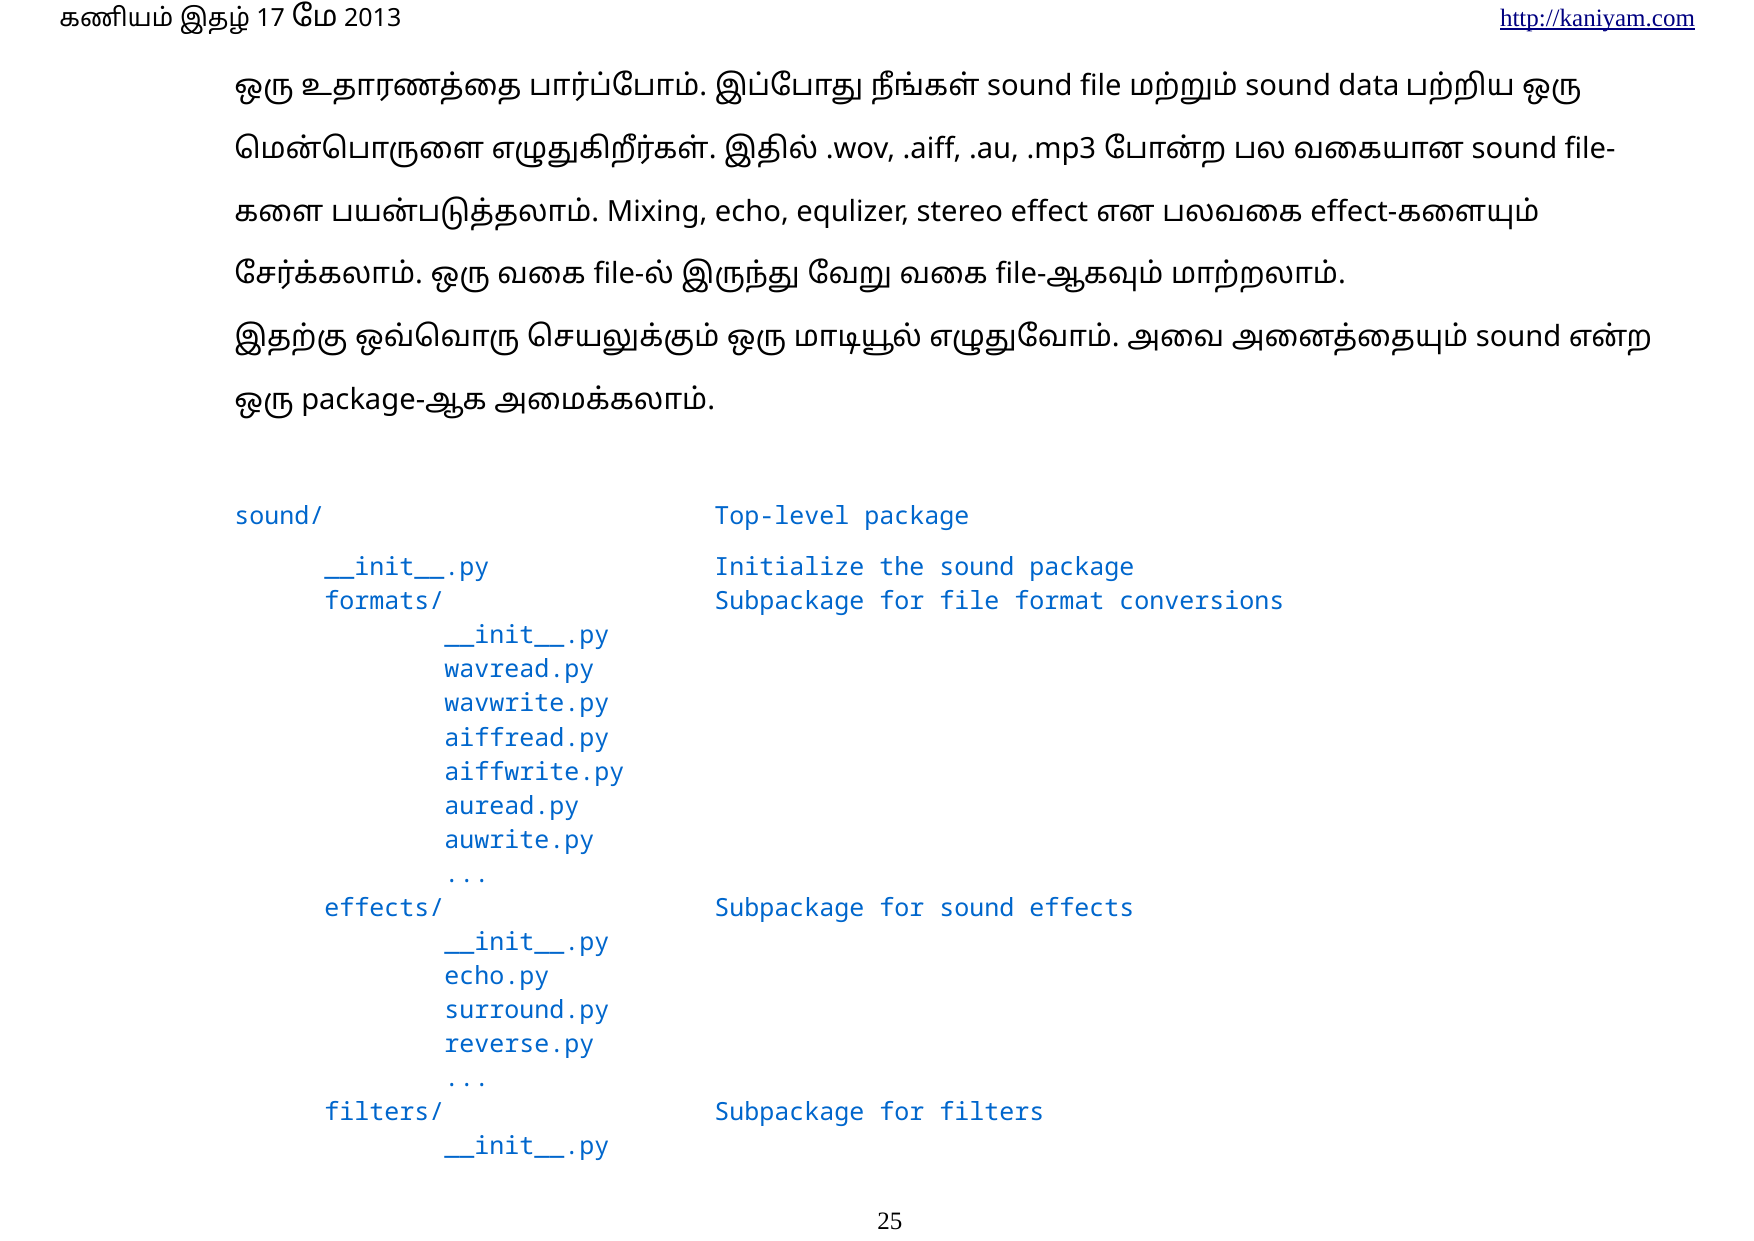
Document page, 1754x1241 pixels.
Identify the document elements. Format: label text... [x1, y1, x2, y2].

text __init__.py [234, 617, 1695, 651]
text aiffwrite.py [234, 753, 1695, 787]
text ... [234, 855, 1695, 889]
text formats/ Subpackage for file format conversions [234, 583, 1695, 617]
text echo.py [234, 958, 1695, 992]
text filters/ Subpackage for filters [234, 1094, 1695, 1128]
text __init__.py [234, 1128, 1695, 1162]
text ... [234, 1060, 1695, 1094]
text auread.py [234, 787, 1695, 821]
text __init__.py Initialize the sound package [234, 549, 1695, 583]
text __init__.py [234, 923, 1695, 958]
text wavwrite.py [234, 685, 1695, 719]
text reverse.py [234, 1026, 1695, 1060]
text ஒரு உதாரணத்தை பார்ப்போம். இப்போது நீங்கள் sound file மற்றும் sound dataபற்றிய ஒரு மென்பொருளை எழுதுகிறீர்கள். இதில் .wov, .aiff, .au, .mp3 போன்ற பல வகையான sound file-களை பயன்படுத்தலாம். Mixing, echo, equlizer, stereo effect என பலவகை effect-களையும் சேர்க்கலாம். ஒரு வகை file-ல் இருந்து வேறு வகை file-ஆகவும் மாற்றலாம். இதற்கு ஒவ்வொரு செயலுக்கும் ஒரு மாடியூல் எழுதுவோம். அவை அனைத்தையும் sound என்ற ஒரு package-ஆக அமைக்கலாம். sound/ Top-level package [234, 64, 1695, 532]
text wavread.py [234, 651, 1695, 685]
text surround.py [234, 992, 1695, 1026]
text effects/ Subpackage for sound effects [234, 889, 1695, 923]
text aiffread.py [234, 719, 1695, 753]
text auwrite.py [234, 821, 1695, 855]
